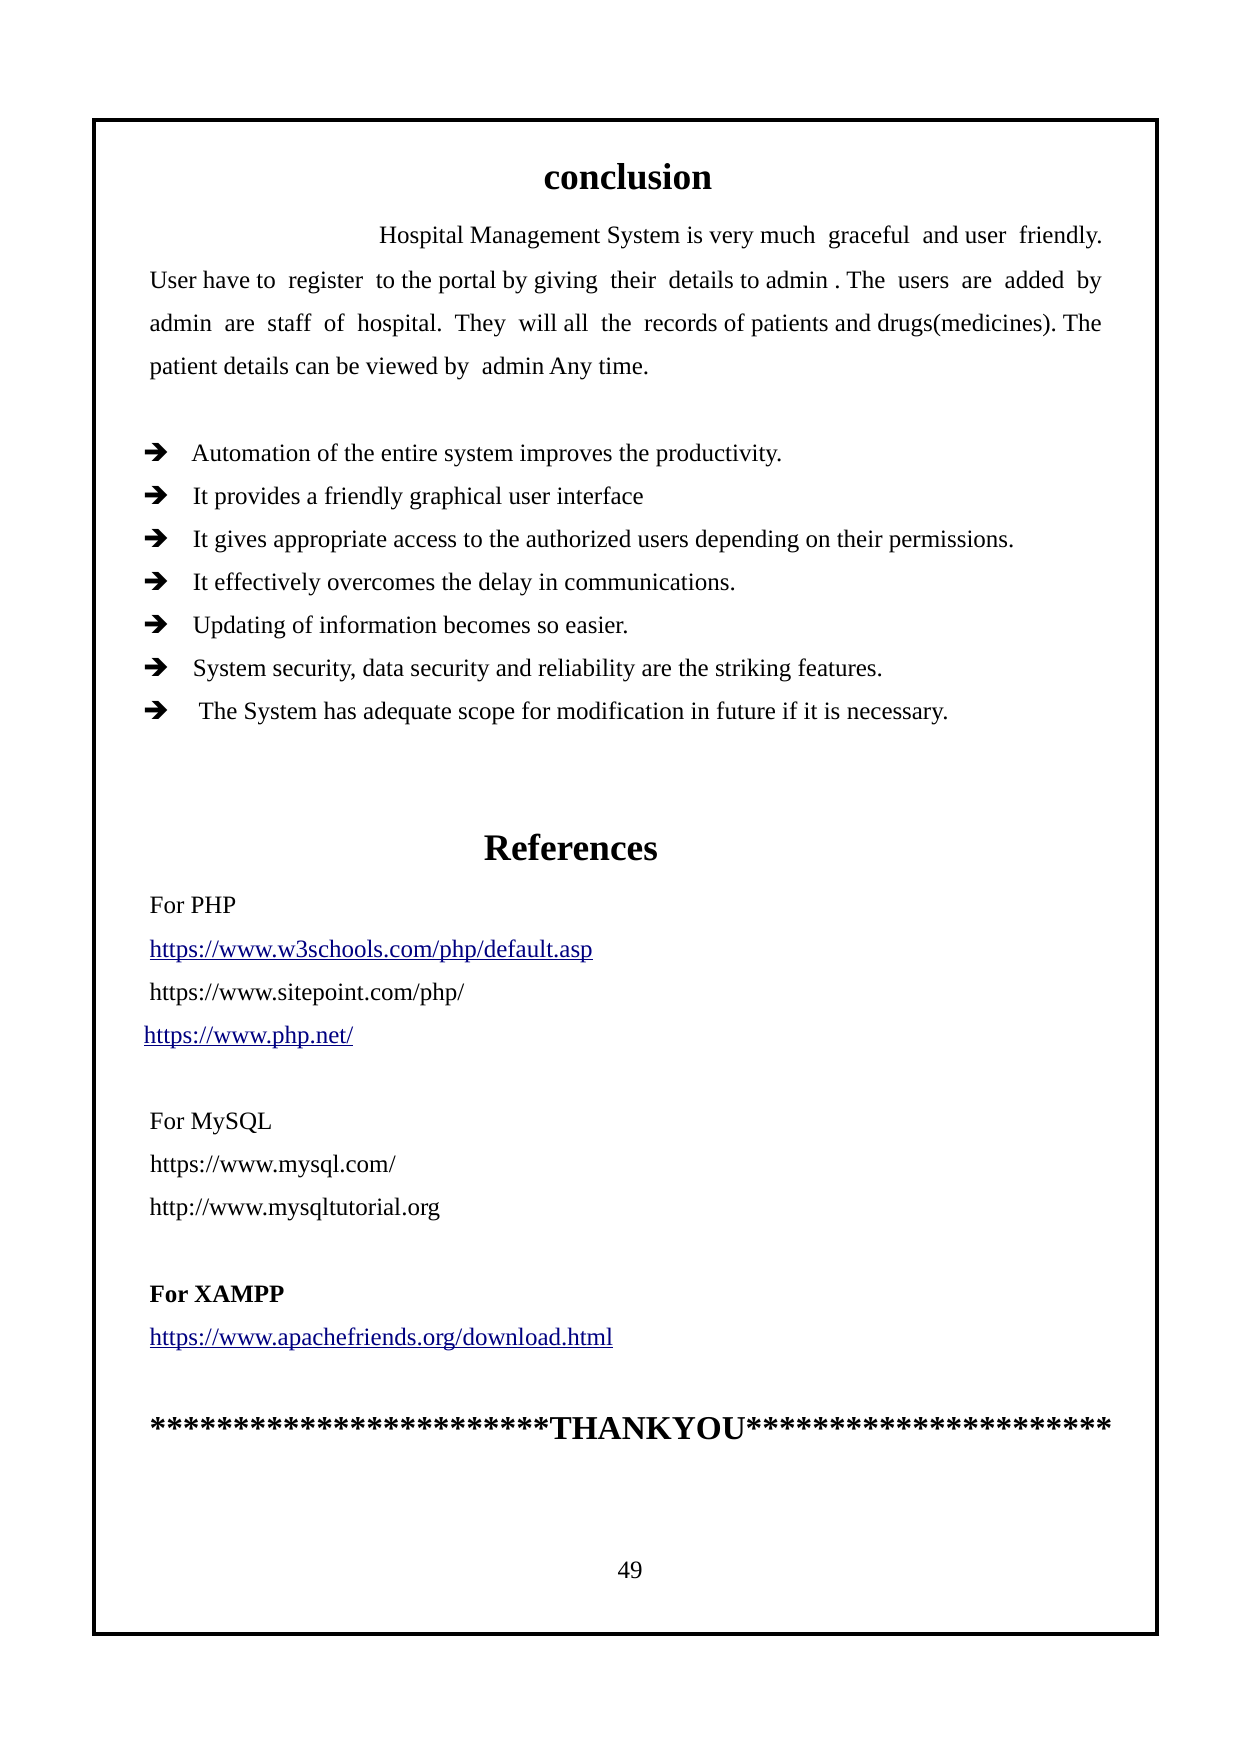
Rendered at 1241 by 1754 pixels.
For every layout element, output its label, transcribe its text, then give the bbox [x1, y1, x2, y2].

text patient details can be viewed by admin Any time. [99, 351, 1146, 380]
text References [99, 826, 1146, 869]
text For PHP [99, 891, 1146, 919]
list Updating of information becomes so easier. [143, 610, 1152, 639]
list Automation of the entire system improves the productivity. [143, 438, 1152, 466]
text https://www.sitepoint.com/php/ [99, 977, 1146, 1006]
text https://www.apachefriends.org/download.html [99, 1322, 1146, 1351]
list It effectively overcomes the delay in communications. [143, 567, 1152, 596]
text  https://www.mysql.com/ [99, 1149, 1146, 1178]
text https://www.w3schools.com/php/default.asp [99, 934, 1146, 962]
text ************************THANKYOU********************** [99, 1408, 1146, 1446]
text For MySQL [99, 1106, 1146, 1135]
text Hospital Management System is very much graceful and user friendly. [99, 218, 1146, 250]
text  [99, 783, 1146, 811]
text User have to register to the portal by giving their details to admin . The users are added by [99, 265, 1146, 294]
text http://www.mysqltutorial.org [99, 1192, 1146, 1221]
list The System has adequate scope for modification in future if it is necessary. [143, 696, 1152, 725]
list System security, data security and reliability are the striking features. [143, 653, 1152, 682]
list It provides a friendly graphical user interface [143, 481, 1152, 509]
text admin are staff of hospital. They will all the records of patients and drugs(medicines). The [99, 308, 1146, 337]
text  https://www.php.net/ [99, 1020, 1146, 1049]
text For XAMPP [99, 1279, 1146, 1307]
list It gives appropriate access to the authorized users depending on their permissions. [143, 524, 1152, 553]
